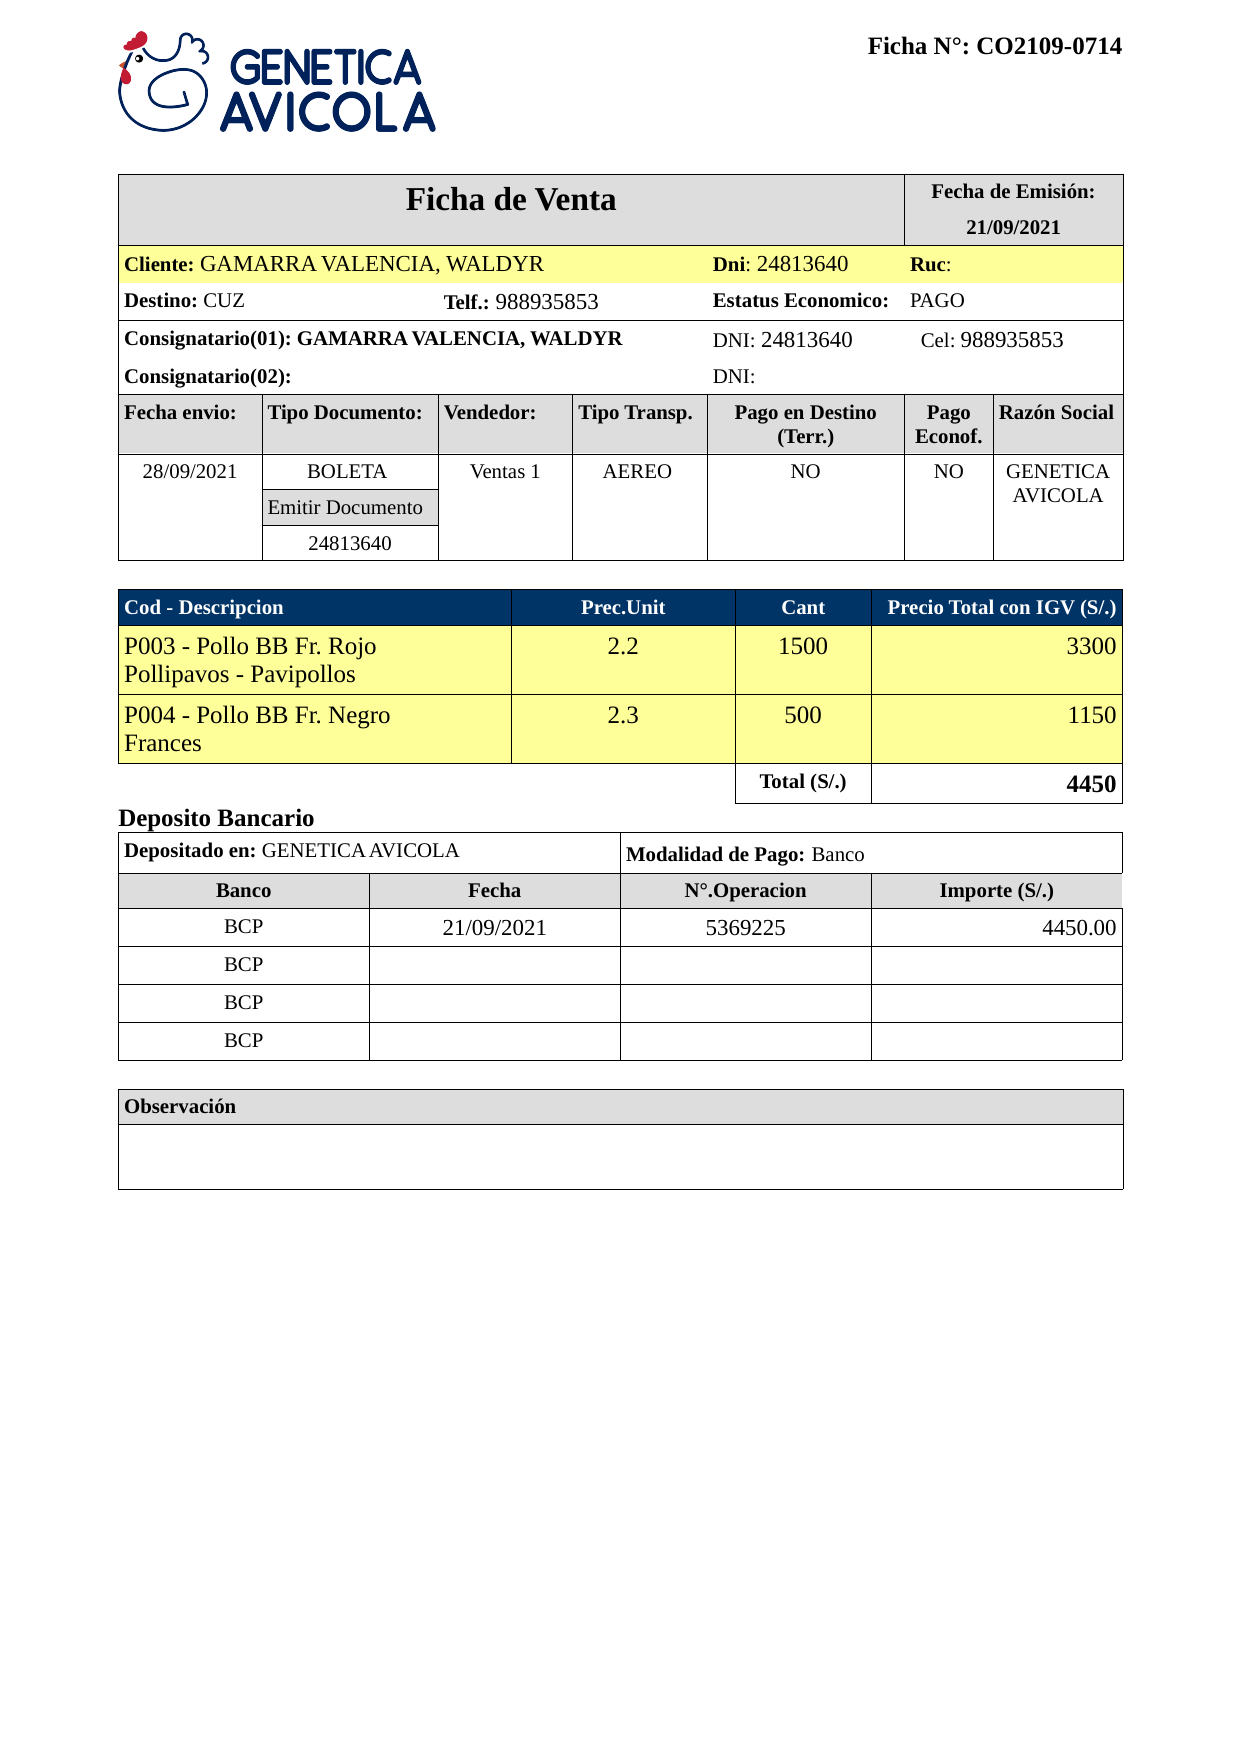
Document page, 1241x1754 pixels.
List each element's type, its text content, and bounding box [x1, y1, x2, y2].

table_cell N°.Operacion [621, 874, 871, 908]
table_cell Cel: 988935853 [915, 321, 1123, 358]
table_cell NO [708, 455, 904, 560]
table_cell Vendedor: [439, 395, 572, 453]
table_cell 24813640 [263, 526, 438, 560]
table_cell 21/09/2021 [905, 209, 1123, 245]
text Deposito Bancario [118, 803, 1122, 832]
table_cell DNI: [707, 358, 1123, 394]
table_cell [621, 947, 871, 984]
table_cell Cliente: GAMARRA VALENCIA, WALDYR [119, 246, 707, 283]
table_cell Razón Social [994, 395, 1123, 453]
table_cell BCP [119, 1023, 369, 1060]
table_cell P003 - Pollo BB Fr. Rojo Pollipavos - Pavipollos [119, 626, 511, 694]
table_cell Pago Econof. [905, 395, 993, 453]
table_cell Emitir Documento [263, 490, 438, 525]
table_cell P004 - Pollo BB Fr. Negro Frances [119, 695, 511, 763]
table_cell 5369225 [621, 909, 871, 946]
table_cell 1150 [872, 695, 1122, 763]
table_cell 4450 [872, 764, 1122, 803]
table_cell 500 [736, 695, 871, 763]
table_header Modalidad de Pago: Banco [621, 833, 1122, 872]
table_header Depositado en: GENETICA AVICOLA [119, 833, 620, 872]
table_header Fecha de Emisión: [905, 175, 1123, 209]
table_cell Tipo Transp. [573, 395, 707, 453]
table_cell Total (S/.) [736, 764, 871, 803]
table_cell Dni: 24813640 [707, 246, 904, 283]
table_cell BCP [119, 985, 369, 1022]
picture [118, 31, 436, 132]
table_cell BOLETA [263, 455, 438, 489]
table_cell NO [905, 455, 993, 560]
table_cell 3300 [872, 626, 1122, 694]
table_cell [872, 947, 1122, 984]
table_cell Destino: CUZ [119, 283, 438, 320]
table_cell Fecha envio: [119, 395, 262, 453]
table_cell [872, 1023, 1122, 1060]
table_cell [621, 1023, 871, 1060]
table_header Cant [736, 590, 871, 625]
table_cell 4450.00 [872, 909, 1122, 946]
table_header Ficha de Venta [119, 175, 904, 245]
table_cell 2.2 [512, 626, 735, 694]
table_cell Banco [119, 874, 369, 908]
table_cell AEREO [573, 455, 707, 560]
table_cell Ventas 1 [439, 455, 572, 560]
table_cell [370, 1023, 620, 1060]
table_cell 21/09/2021 [370, 909, 620, 946]
table_cell [621, 985, 871, 1022]
table_cell Consignatario(01): GAMARRA VALENCIA, WALDYR [119, 321, 707, 358]
table_cell 1500 [736, 626, 871, 694]
table_cell [511, 764, 735, 803]
table_cell PAGO [904, 283, 1123, 320]
table_cell BCP [119, 909, 369, 946]
table_cell Estatus Economico: [707, 283, 904, 320]
table_cell Pago en Destino (Terr.) [708, 395, 904, 453]
table_cell [370, 985, 620, 1022]
table_cell GENETICA AVICOLA [994, 455, 1123, 560]
table_cell Importe (S/.) [872, 874, 1122, 908]
table_cell 28/09/2021 [119, 455, 262, 560]
table_header Observación [119, 1090, 1123, 1124]
table_header Cod - Descripcion [119, 590, 511, 625]
table_cell [872, 985, 1122, 1022]
table_cell Ruc: [904, 246, 1123, 283]
table_header Precio Total con IGV (S/.) [872, 590, 1122, 625]
table_header Prec.Unit [512, 590, 735, 625]
table_cell DNI: 24813640 [707, 321, 915, 358]
table_cell Telf.: 988935853 [438, 283, 707, 320]
table_cell Fecha [370, 874, 620, 908]
table_cell Consignatario(02): [119, 358, 707, 394]
table_cell Tipo Documento: [263, 395, 438, 453]
table_cell [119, 1125, 1123, 1189]
table_cell [370, 947, 620, 984]
table_cell [118, 764, 511, 803]
table_cell BCP [119, 947, 369, 984]
table_cell 2.3 [512, 695, 735, 763]
